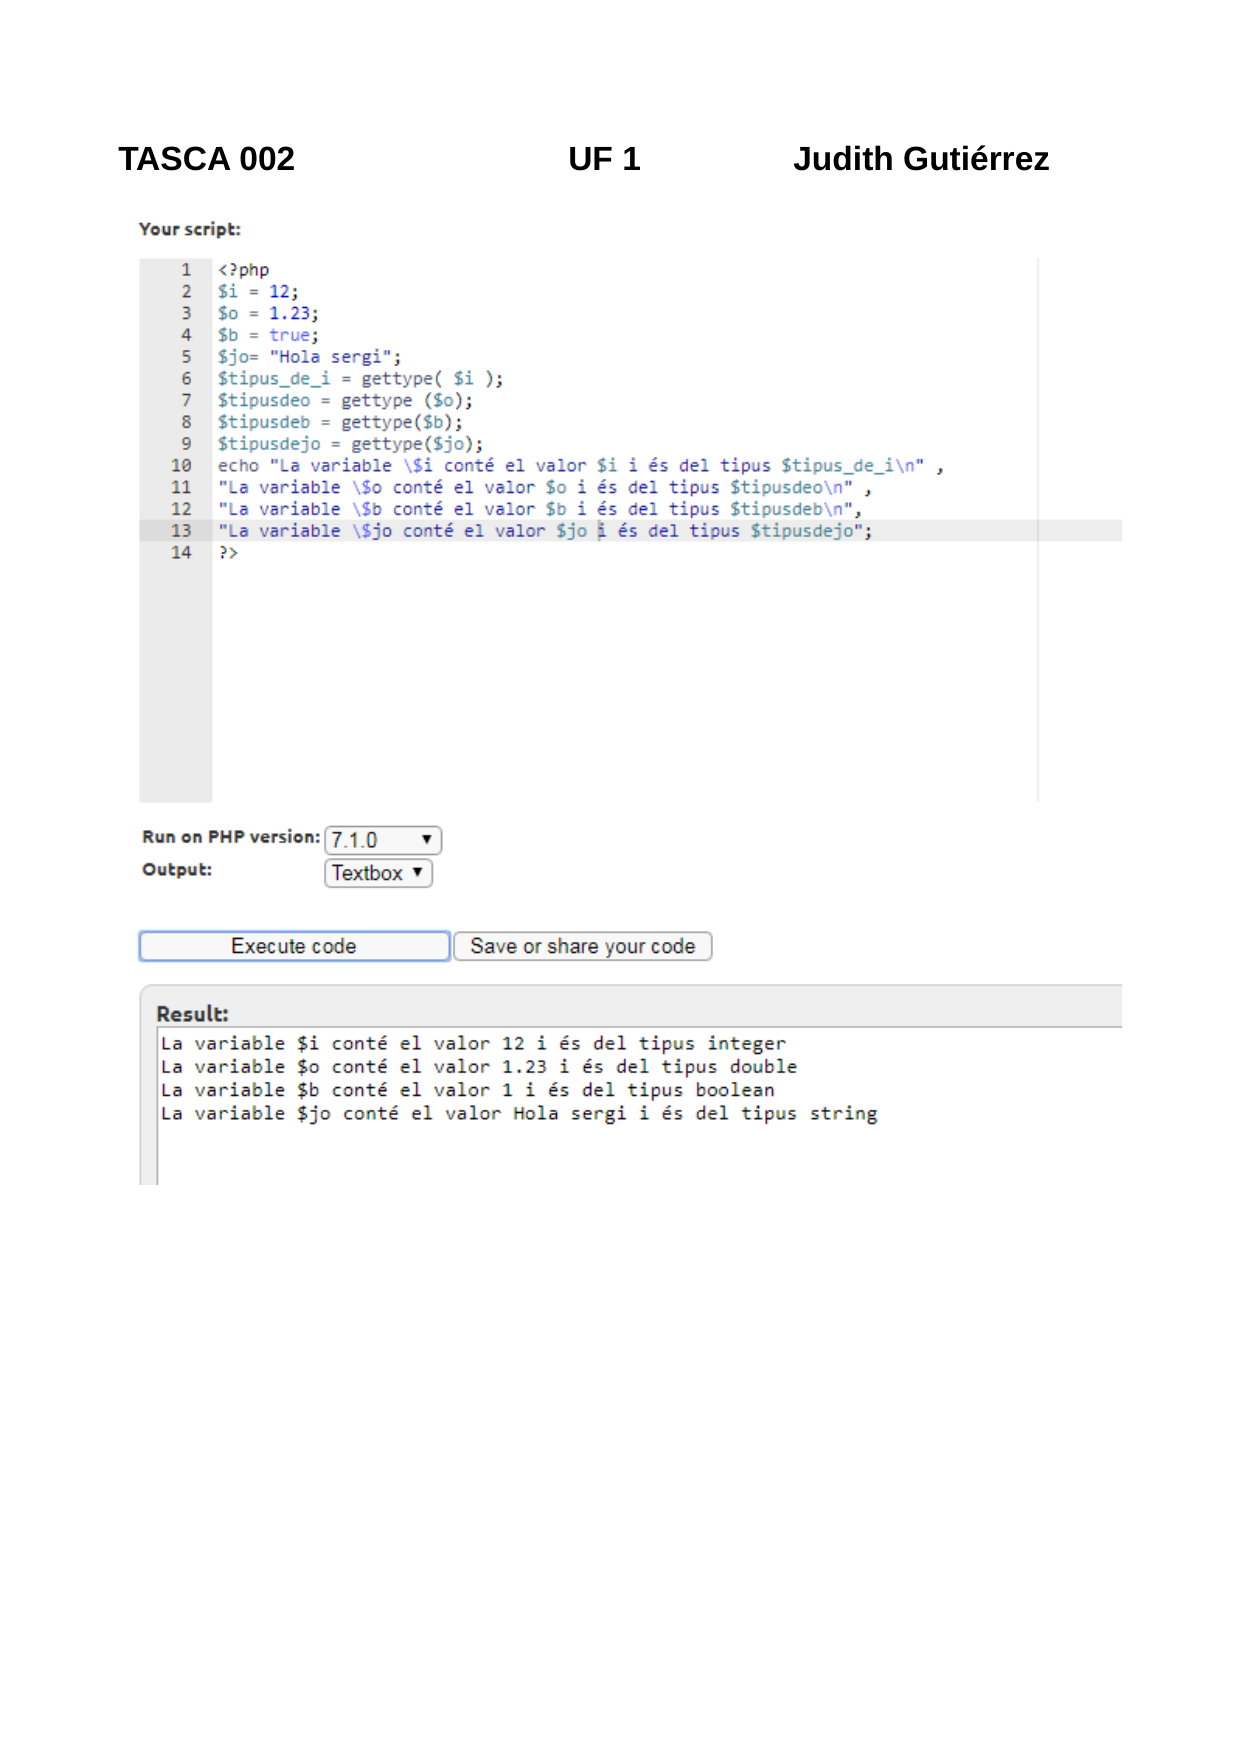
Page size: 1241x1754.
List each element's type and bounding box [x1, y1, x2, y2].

picture [118, 207, 1123, 1185]
